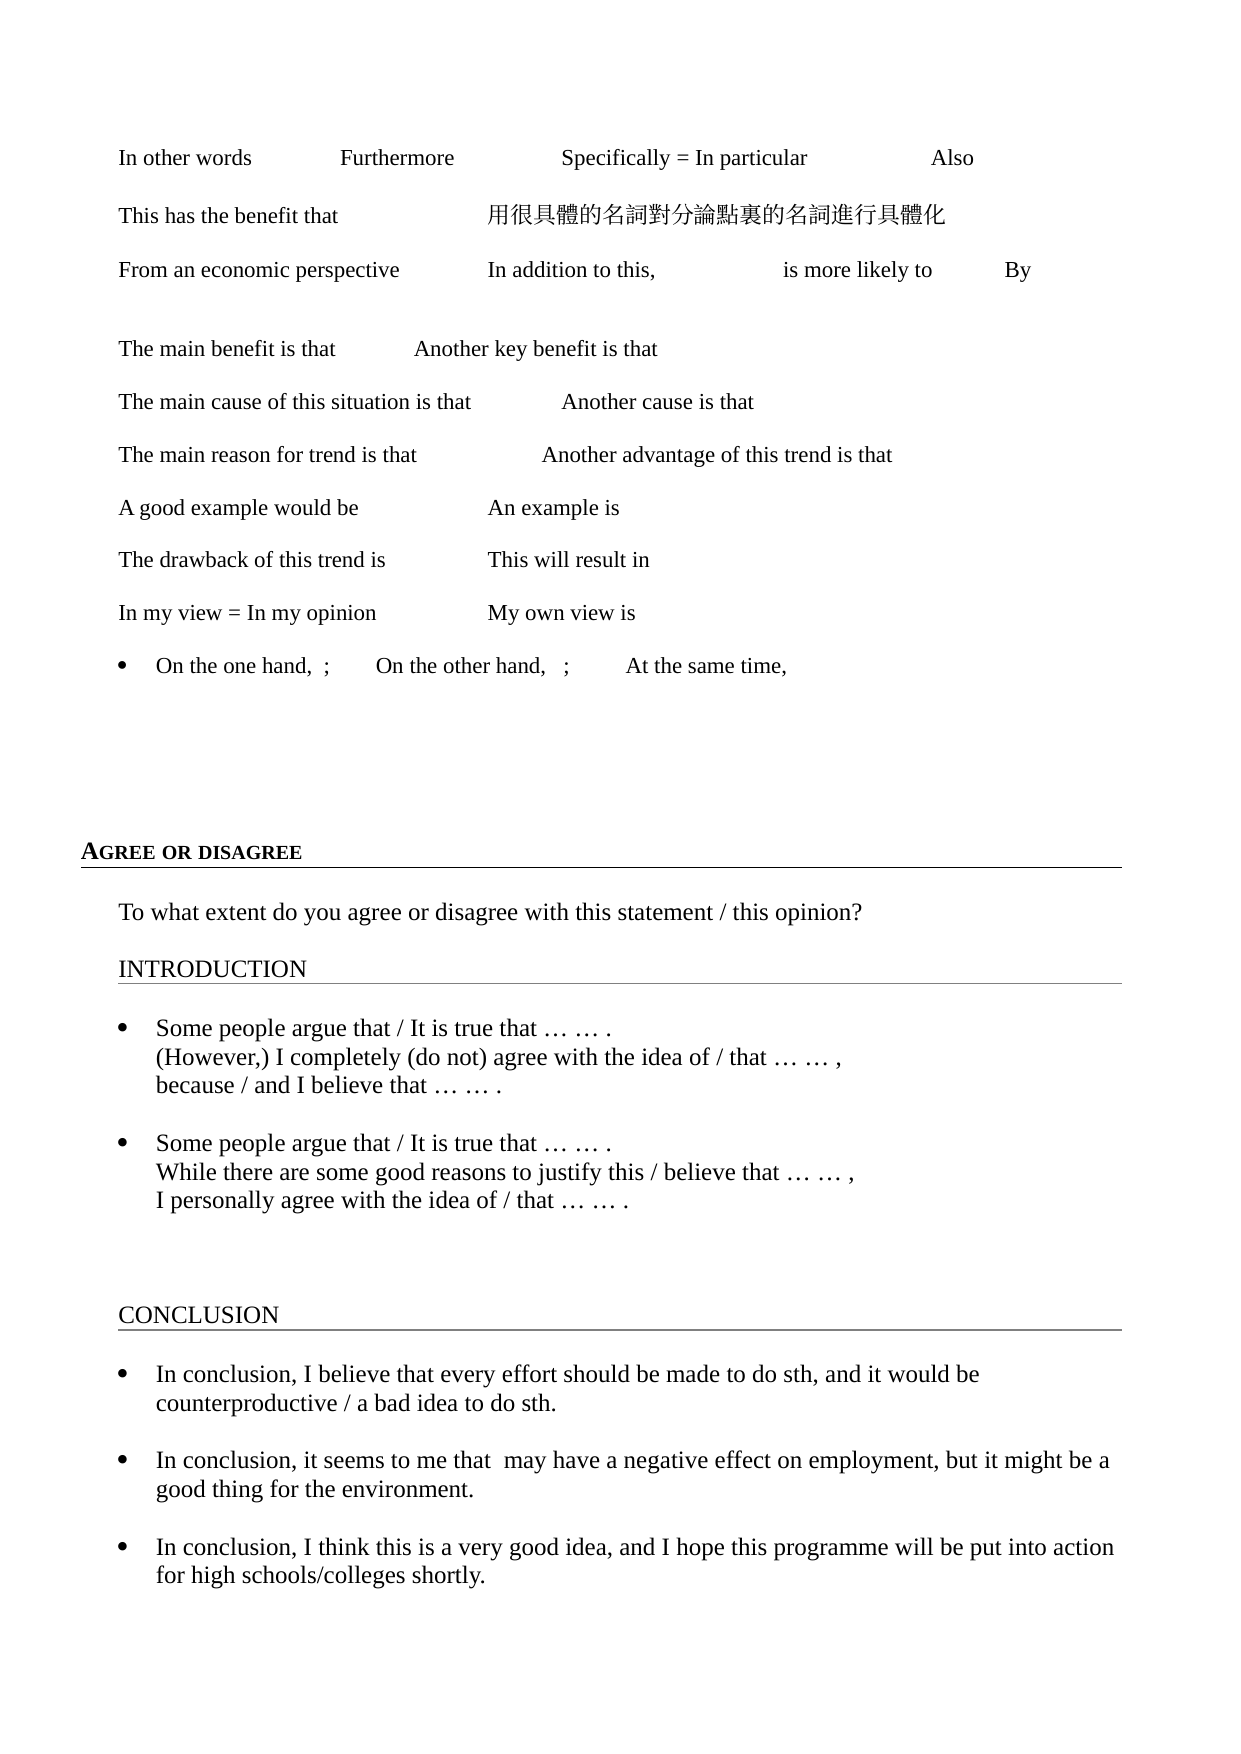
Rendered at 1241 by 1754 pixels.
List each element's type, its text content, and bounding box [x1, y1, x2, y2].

text This has the benefit that 用很具體的名詞對分論點裏的名詞進行具體化 [118, 197, 1122, 230]
text The main cause of this situation is that Another cause is that [118, 388, 1122, 414]
text CONCLUSION [118, 1301, 1122, 1329]
text INTRODUCTION [118, 954, 1122, 983]
list While there are some good reasons to justify this / believe that … … , [118, 1157, 1122, 1186]
list because / and I believe that … … . [118, 1071, 1122, 1099]
list Some people argue that / It is true that … … . [118, 1013, 1122, 1042]
text From an economic perspective In addition to this, is more likely to By [118, 256, 1122, 283]
list I personally agree with the idea of / that … … . [118, 1186, 1122, 1214]
list In conclusion, I believe that every effort should be made to do sth, and it would be counterproductive / a bad idea to do sth. [118, 1359, 1122, 1417]
text In my view = In my opinion My own view is [118, 599, 1122, 625]
list On the one hand, ; On the other hand, ; At the same time, [118, 652, 1122, 678]
text To what extent do you agree or disagree with this statement / this opinion? [118, 897, 1122, 926]
text In other words Furthermore Specifically = In particular Also [118, 144, 1122, 171]
list Some people argue that / It is true that … … . [118, 1128, 1122, 1157]
text The main benefit is that Another key benefit is that [118, 336, 1122, 362]
list (However,) I completely (do not) agree with the idea of / that … … , [118, 1042, 1122, 1071]
subtitle Agree or disagree [81, 836, 1122, 867]
text The drawback of this trend is This will result in [118, 546, 1122, 573]
list In conclusion, I think this is a very good idea, and I hope this programme will be put into action for high schools/colleges shortly. [118, 1532, 1122, 1589]
text A good example would be An example is [118, 494, 1122, 520]
text The main reason for trend is that Another advantage of this trend is that [118, 441, 1122, 467]
list In conclusion, it seems to me that may have a negative effect on employment, but it might be a good thing for the environment. [118, 1445, 1122, 1503]
